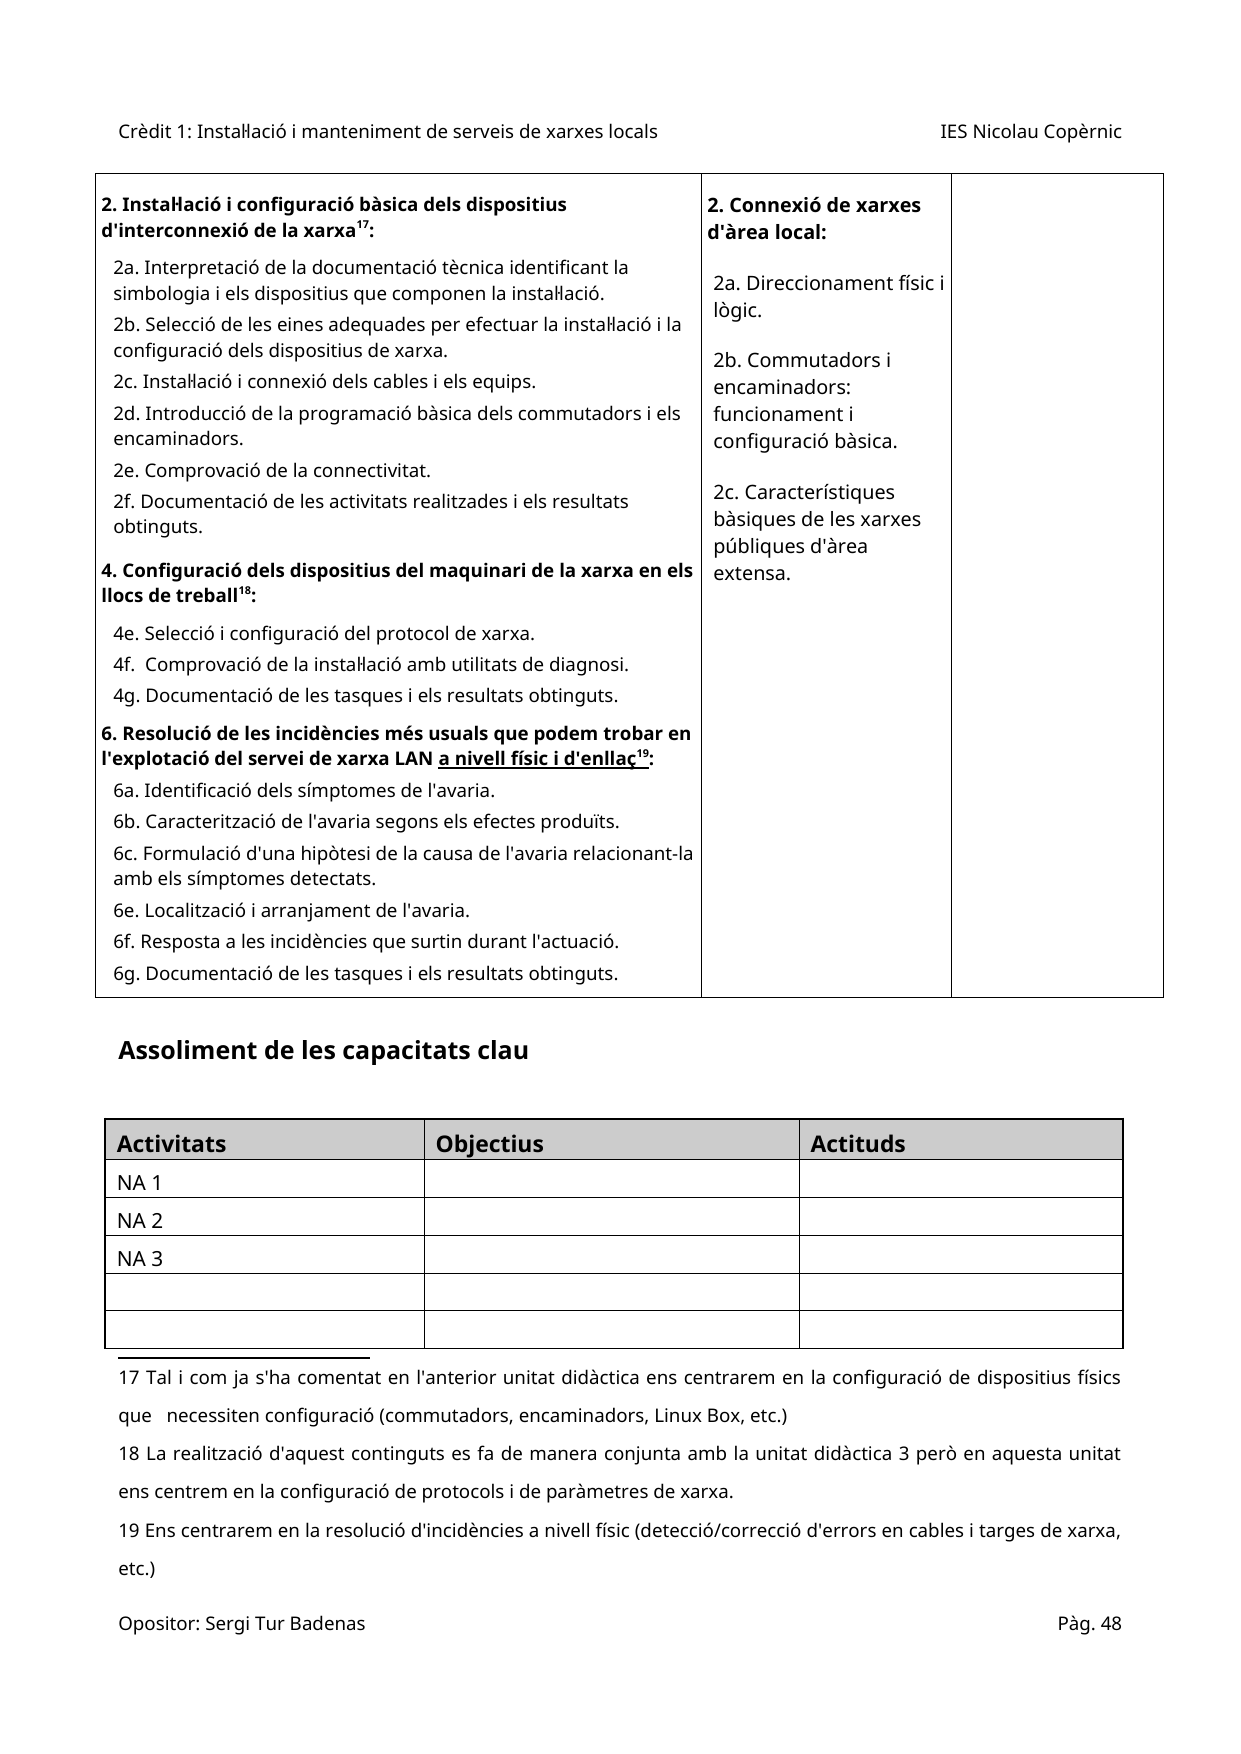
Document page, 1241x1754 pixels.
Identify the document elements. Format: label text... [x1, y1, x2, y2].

table_cell 2. Instal·lació i configuració bàsica dels dispositius d'interconnexió de la xarxa: 2a. Interpretació de la documentació tècnica identificant la simbologia i els dispositius que componen la instal·lació. 2b. Selecció de les eines adequades per efectuar la instal·lació i la configuració dels dispositius de xarxa. 2c. Instal·lació i connexió dels cables i els equips. 2d. Introducció de la programació bàsica dels commutadors i els encaminadors. 2e. Comprovació de la connectivitat. 2f. Documentació de les activitats realitzades i els resultats obtinguts. 4. Configuració dels dispositius del maquinari de la xarxa en els llocs de treball: 4e. Selecció i configuració del protocol de xarxa. 4f. Comprovació de la instal·lació amb utilitats de diagnosi. 4g. Documentació de les tasques i els resultats obtinguts. 6. Resolució de les incidències més usuals que podem trobar en l'explotació del servei de xarxa LAN a nivell físic i d'enllaç: 6a. Identificació dels símptomes de l'avaria. 6b. Caracterització de l'avaria segons els efectes produïts. 6c. Formulació d'una hipòtesi de la causa de l'avaria relacionant-la amb els símptomes detectats. 6e. Localització i arranjament de l'avaria. 6f. Resposta a les incidències que surtin durant l'actuació. 6g. Documentació de les tasques i els resultats obtinguts. [96, 174, 701, 997]
table_cell [425, 1236, 799, 1272]
table_header Activitats [106, 1120, 424, 1159]
table_cell 2. Connexió de xarxes d'àrea local: 2a. Direccionament físic i lògic. 2b. Commutadors i encaminadors: funcionament i configuració bàsica. 2c. Característiques bàsiques de les xarxes públiques d'àrea extensa. [702, 174, 951, 997]
table_header Objectius [425, 1120, 799, 1159]
table_cell [106, 1274, 424, 1310]
table_cell NA 1 [106, 1160, 424, 1197]
table_cell [800, 1311, 1122, 1348]
table_cell NA 3 [106, 1236, 424, 1272]
table_header Actituds [800, 1120, 1122, 1159]
table_cell [952, 174, 1163, 997]
table_cell [425, 1311, 799, 1348]
text Assoliment de les capacitats clau [118, 1032, 1122, 1066]
table_cell [425, 1274, 799, 1310]
table_cell [800, 1274, 1122, 1310]
table_cell [425, 1160, 799, 1197]
table_cell [106, 1311, 424, 1348]
table_cell [800, 1198, 1122, 1235]
table_cell [425, 1198, 799, 1235]
table_cell [800, 1236, 1122, 1272]
table_cell NA 2 [106, 1198, 424, 1235]
table_cell [800, 1160, 1122, 1197]
